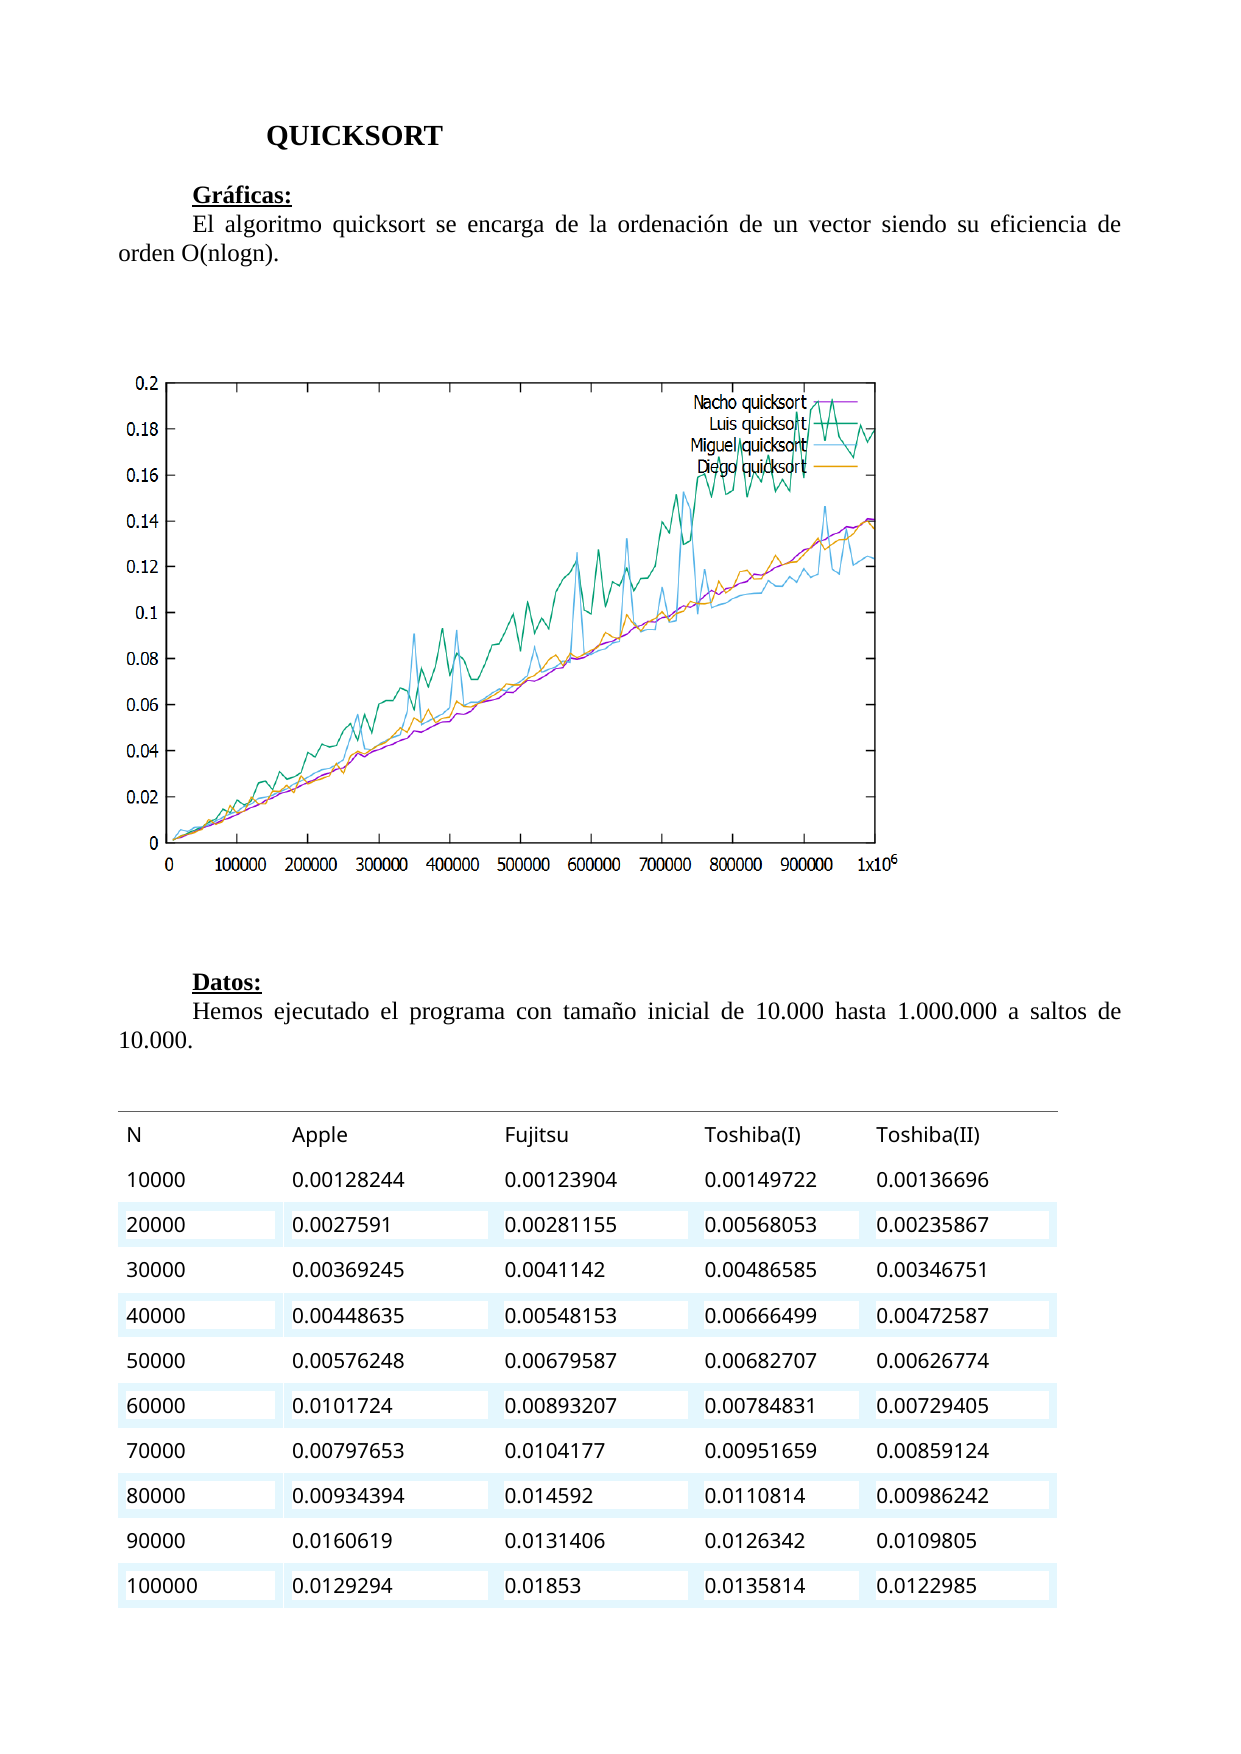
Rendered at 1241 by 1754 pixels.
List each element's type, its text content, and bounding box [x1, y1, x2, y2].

table_cell 0.00346751 [868, 1247, 1057, 1292]
table_cell 0.00548153 [496, 1293, 696, 1337]
text Datos: [118, 967, 1122, 996]
table_cell 0.00369245 [284, 1247, 496, 1292]
table_cell 0.00934394 [284, 1473, 496, 1518]
table_cell 0.00679587 [496, 1338, 696, 1383]
table_cell 50000 [118, 1338, 283, 1383]
table_cell 10000 [118, 1157, 283, 1202]
table_cell 70000 [118, 1428, 283, 1473]
table_cell 0.0104177 [496, 1428, 696, 1473]
table_cell 0.00128244 [284, 1157, 496, 1202]
table_cell 0.0122985 [868, 1563, 1057, 1608]
table_cell 20000 [118, 1202, 283, 1247]
table_cell 0.0131406 [496, 1518, 696, 1563]
table_cell 0.0129294 [284, 1563, 496, 1608]
table_cell 0.00797653 [284, 1428, 496, 1473]
table_header Apple [284, 1112, 496, 1157]
table_cell 0.00123904 [496, 1157, 696, 1202]
table_cell 0.00729405 [868, 1383, 1057, 1428]
table_cell 0.00448635 [284, 1293, 496, 1337]
table_cell 0.0041142 [496, 1247, 696, 1292]
table_cell 0.00986242 [868, 1473, 1057, 1518]
table_cell 0.00472587 [868, 1293, 1057, 1337]
table_cell 0.0135814 [696, 1563, 868, 1608]
table_cell 0.0101724 [284, 1383, 496, 1428]
table_cell 0.01853 [496, 1563, 696, 1608]
text El algoritmo quicksort se encarga de la ordenación de un vector siendo su eficiencia de orden O(nlogn). [118, 209, 1122, 267]
table_cell 0.00951659 [696, 1428, 868, 1473]
table_cell 0.014592 [496, 1473, 696, 1518]
table_cell 0.0109805 [868, 1518, 1057, 1563]
table_cell 40000 [118, 1293, 283, 1337]
table_cell 0.00281155 [496, 1202, 696, 1247]
table_cell 0.00666499 [696, 1293, 868, 1337]
table_cell 90000 [118, 1518, 283, 1563]
table_header Toshiba(II) [868, 1112, 1057, 1157]
table_cell 60000 [118, 1383, 283, 1428]
text Gráficas: [118, 180, 1122, 209]
table_cell 0.0126342 [696, 1518, 868, 1563]
text QUICKSORT [118, 118, 1122, 152]
table_cell 30000 [118, 1247, 283, 1292]
table_cell 0.00235867 [868, 1202, 1057, 1247]
table_cell 0.00626774 [868, 1338, 1057, 1383]
table_cell 100000 [118, 1563, 283, 1608]
text Hemos ejecutado el programa con tamaño inicial de 10.000 hasta 1.000.000 a saltos de 10.000. [118, 996, 1122, 1053]
table_cell 0.0110814 [696, 1473, 868, 1518]
table_header Toshiba(I) [696, 1112, 868, 1157]
picture [100, 364, 1106, 885]
table_cell 0.00576248 [284, 1338, 496, 1383]
table_cell 0.00784831 [696, 1383, 868, 1428]
table_cell 80000 [118, 1473, 283, 1518]
table_header N [118, 1112, 283, 1157]
table_cell 0.00859124 [868, 1428, 1057, 1473]
table_cell 0.00568053 [696, 1202, 868, 1247]
table_cell 0.0027591 [284, 1202, 496, 1247]
table_cell 0.00682707 [696, 1338, 868, 1383]
table_cell 0.00149722 [696, 1157, 868, 1202]
table_header Fujitsu [496, 1112, 696, 1157]
table_cell 0.00136696 [868, 1157, 1057, 1202]
table_cell 0.00486585 [696, 1247, 868, 1292]
table_cell 0.0160619 [284, 1518, 496, 1563]
table_cell 0.00893207 [496, 1383, 696, 1428]
